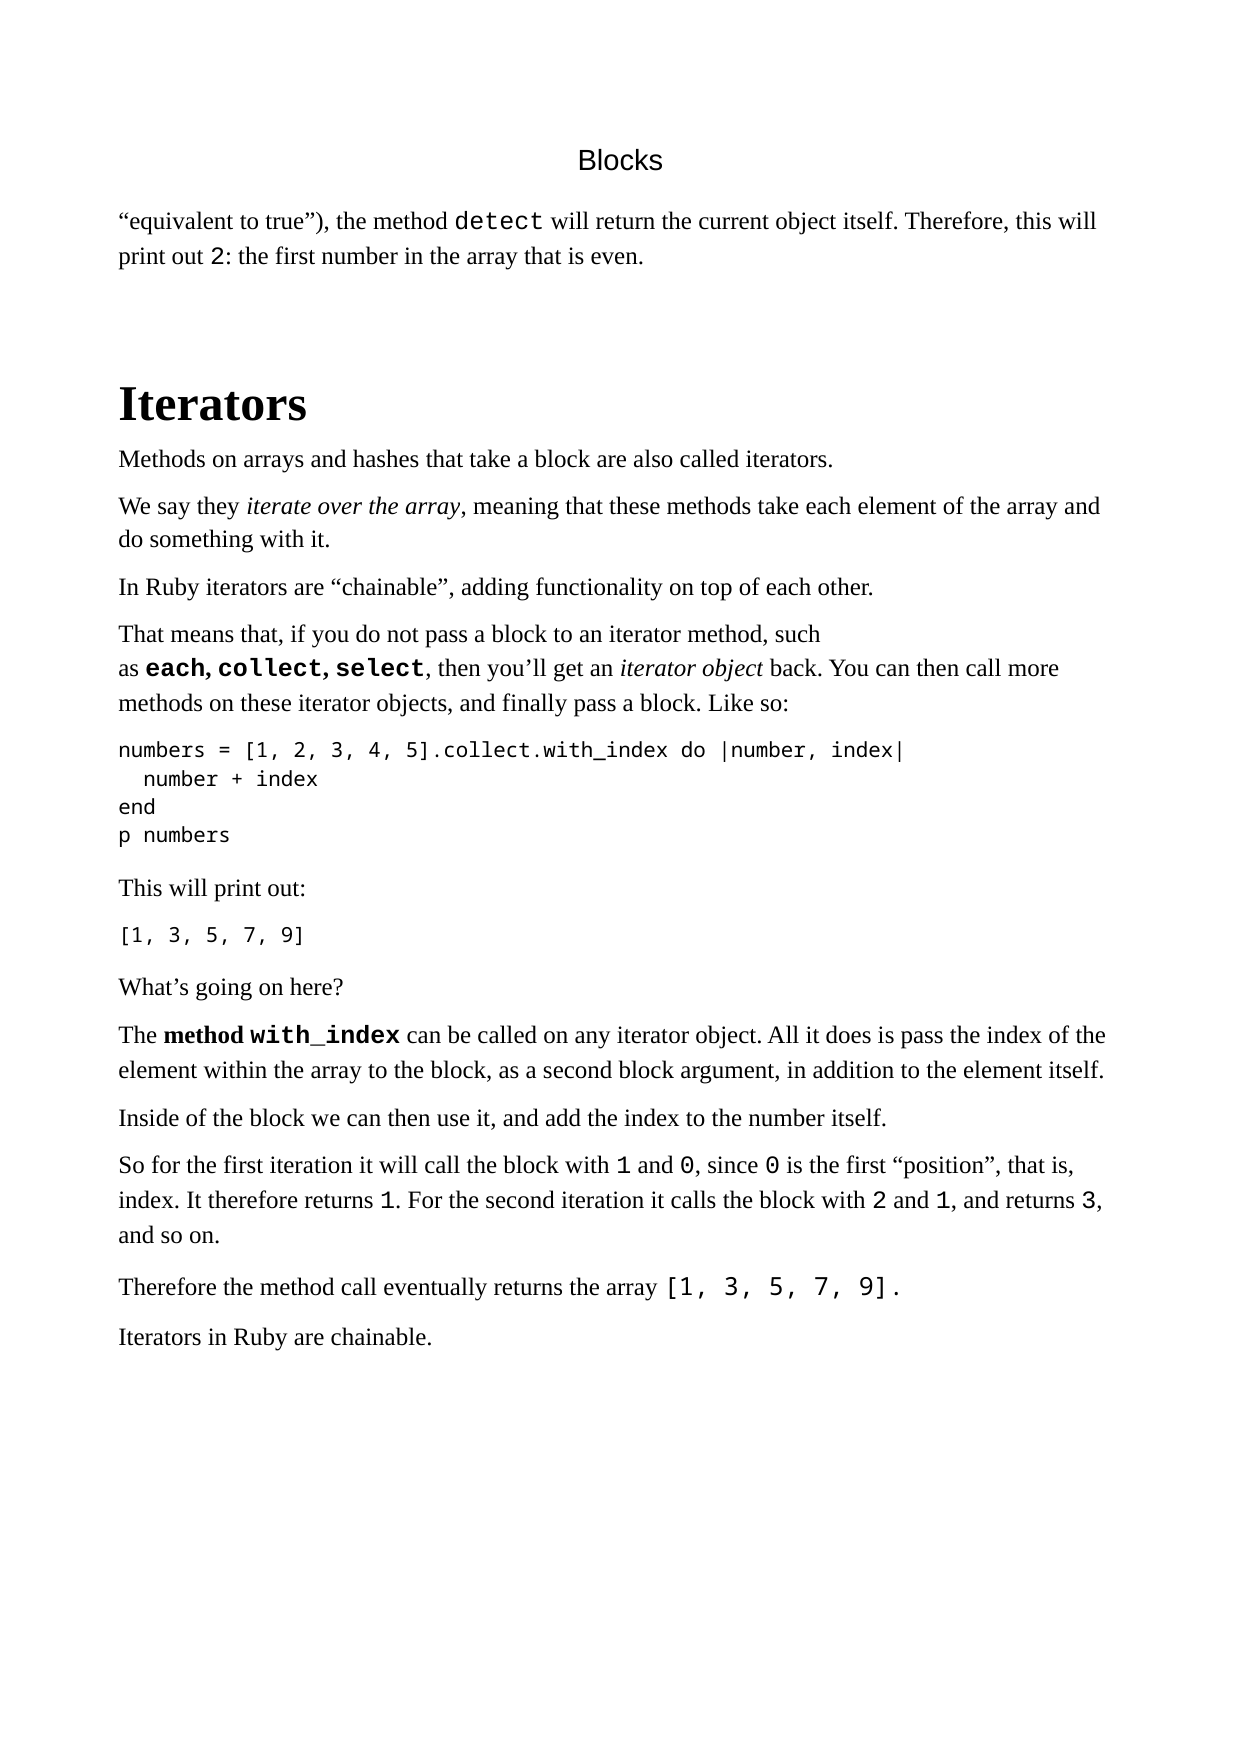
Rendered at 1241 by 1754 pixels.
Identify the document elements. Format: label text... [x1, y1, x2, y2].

text [1, 3, 5, 7, 9] [118, 920, 1122, 949]
text “equivalent to true”), the method detect will return the current object itself. Therefore, this will print out 2: the first number in the array that is even. [118, 206, 1122, 272]
text numbers = [1, 2, 3, 4, 5].collect.with_index do |number, index| [118, 735, 1122, 764]
text In Ruby iterators are “chainable”, adding functionality on top of each other. [118, 572, 1122, 601]
text Therefore the method call eventually returns the array [1, 3, 5, 7, 9]. [118, 1268, 1122, 1302]
text What’s going on here? [118, 972, 1122, 1001]
text end [118, 792, 1122, 821]
text Iterators in Ruby are chainable. [118, 1322, 1122, 1351]
text This will print out: [118, 873, 1122, 901]
subtitle Iterators [118, 374, 1122, 431]
text p numbers [118, 821, 1122, 849]
text The method with_index can be called on any iterator object. All it does is pass the index of the element within the array to the block, as a second block argument, in addition to the element itself. [118, 1020, 1122, 1084]
text That means that, if you do not pass a block to an iterator method, such as each, collect, select, then you’ll get an iterator object back. You can then call more methods on these iterator objects, and finally pass a block. Like so: [118, 619, 1122, 716]
text Inside of the block we can then use it, and add the index to the number itself. [118, 1103, 1122, 1131]
text So for the first iteration it will call the block with 1 and 0, since 0 is the first “position”, that is, index. It therefore returns 1. For the second iteration it calls the block with 2 and 1, and returns 3, and so on. [118, 1150, 1122, 1249]
text We say they iterate over the array, meaning that these methods take each element of the array and do something with it. [118, 491, 1122, 553]
text Methods on arrays and hashes that take a block are also called iterators. [118, 444, 1122, 472]
text number + index [118, 764, 1122, 792]
